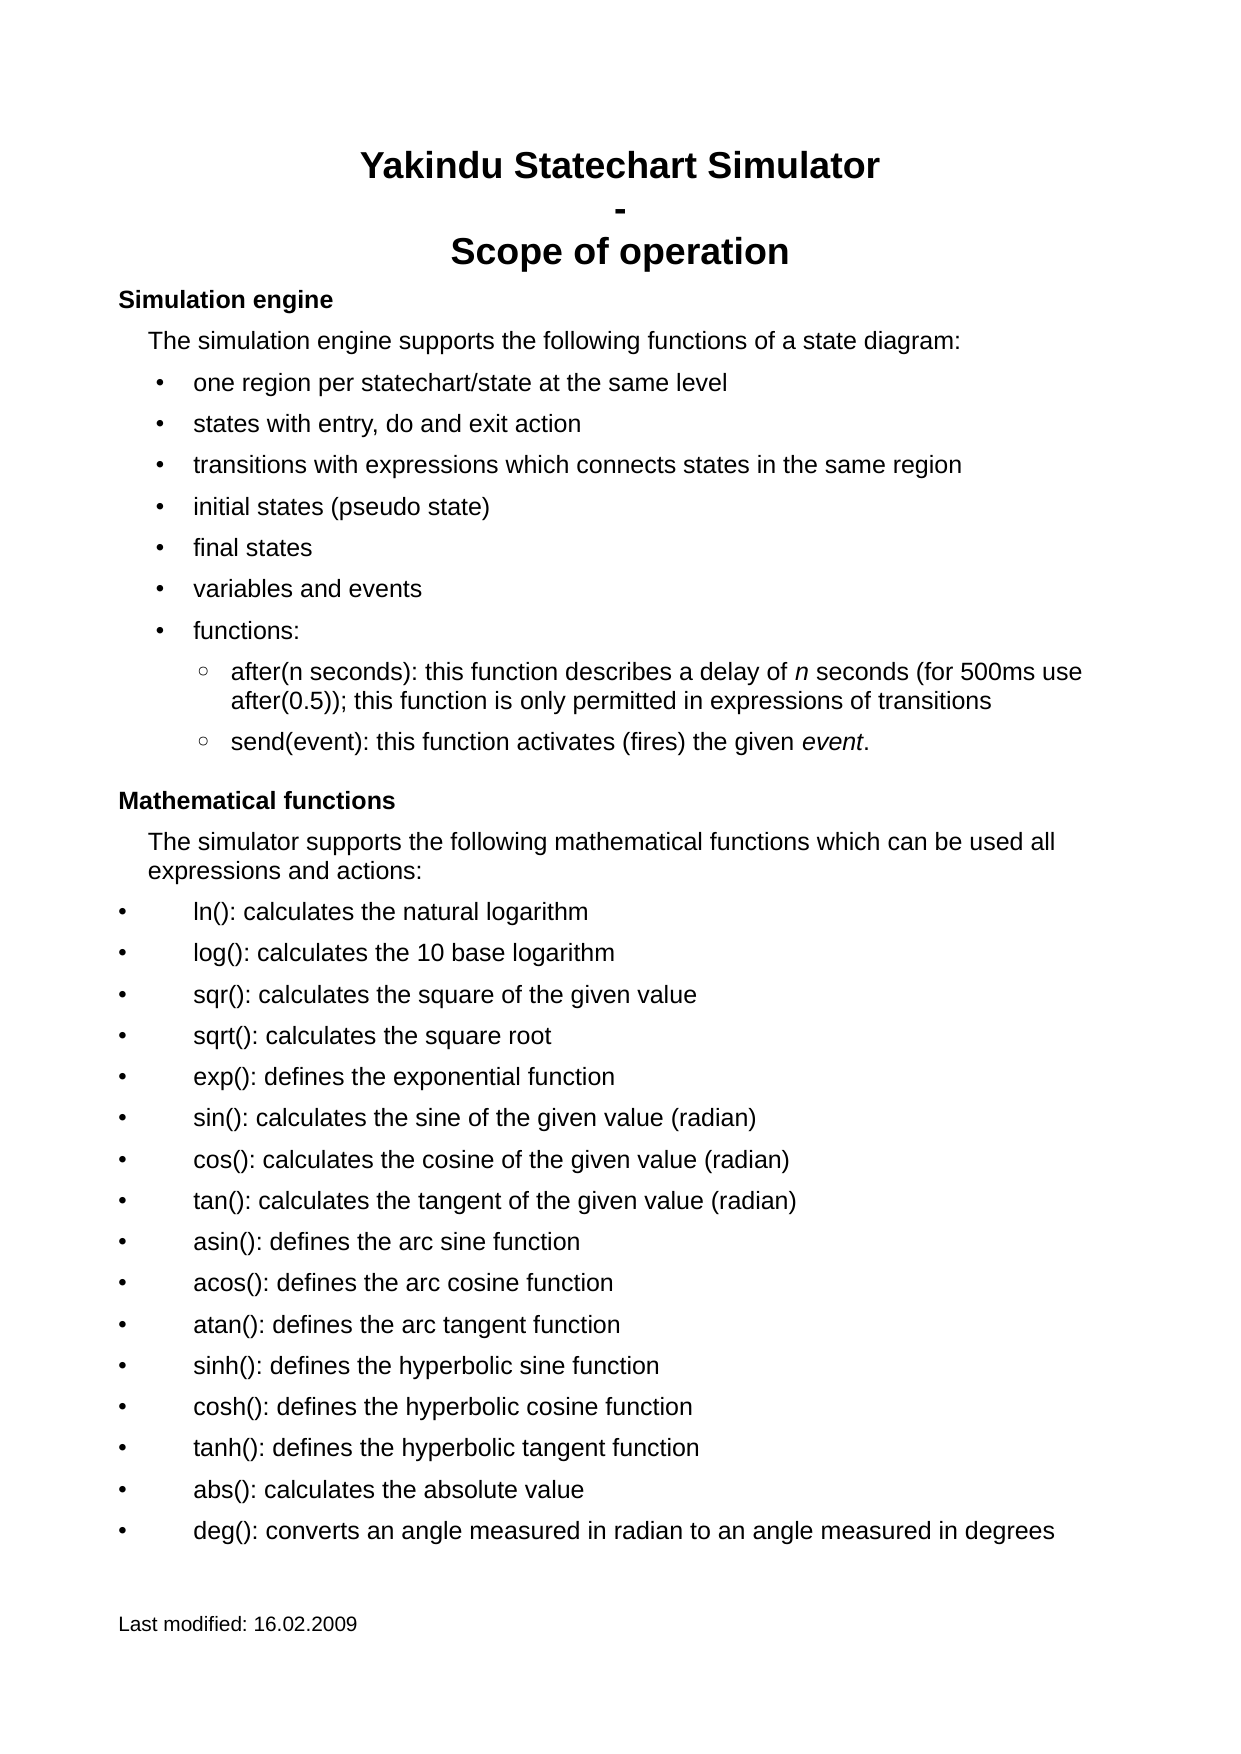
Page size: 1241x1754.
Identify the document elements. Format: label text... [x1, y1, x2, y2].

list one region per statechart/state at the same level [156, 367, 1122, 396]
list cosh(): defines the hyperbolic cosine function [118, 1392, 1122, 1421]
text Simulation engine [118, 285, 1122, 314]
text The simulation engine supports the following functions of a state diagram: [148, 326, 1122, 355]
list initial states (pseudo state) [156, 492, 1122, 520]
text The simulator supports the following mathematical functions which can be used all expressions and actions: [148, 827, 1122, 885]
list sqr(): calculates the square of the given value [118, 980, 1122, 1008]
list atan(): defines the arc tangent function [118, 1310, 1122, 1338]
list ln(): calculates the natural logarithm [118, 897, 1122, 926]
list final states [156, 533, 1122, 562]
list functions: [156, 616, 1122, 644]
list asin(): defines the arc sine function [118, 1227, 1122, 1256]
list sinh(): defines the hyperbolic sine function [118, 1351, 1122, 1380]
list states with entry, do and exit action [156, 409, 1122, 438]
list tanh(): defines the hyperbolic tangent function [118, 1433, 1122, 1462]
list sqrt(): calculates the square root [118, 1021, 1122, 1050]
list send(event): this function activates (fires) the given event. [193, 727, 1122, 756]
list acos(): defines the arc cosine function [118, 1268, 1122, 1297]
list variables and events [156, 574, 1122, 603]
list after(n seconds): this function describes a delay of n seconds (for 500ms use after(0.5)); this function is only permitted in expressions of transitions [193, 657, 1122, 714]
list transitions with expressions which connects states in the same region [156, 450, 1122, 479]
list tan(): calculates the tangent of the given value (radian) [118, 1186, 1122, 1215]
text Mathematical functions [118, 786, 1122, 815]
list cos(): calculates the cosine of the given value (radian) [118, 1145, 1122, 1173]
list exp(): defines the exponential function [118, 1062, 1122, 1091]
title Yakindu Statechart Simulator - Scope of operation [118, 143, 1122, 272]
list log(): calculates the 10 base logarithm [118, 938, 1122, 967]
list abs(): calculates the absolute value [118, 1475, 1122, 1503]
list sin(): calculates the sine of the given value (radian) [118, 1103, 1122, 1132]
list deg(): converts an angle measured in radian to an angle measured in degrees [118, 1516, 1122, 1545]
